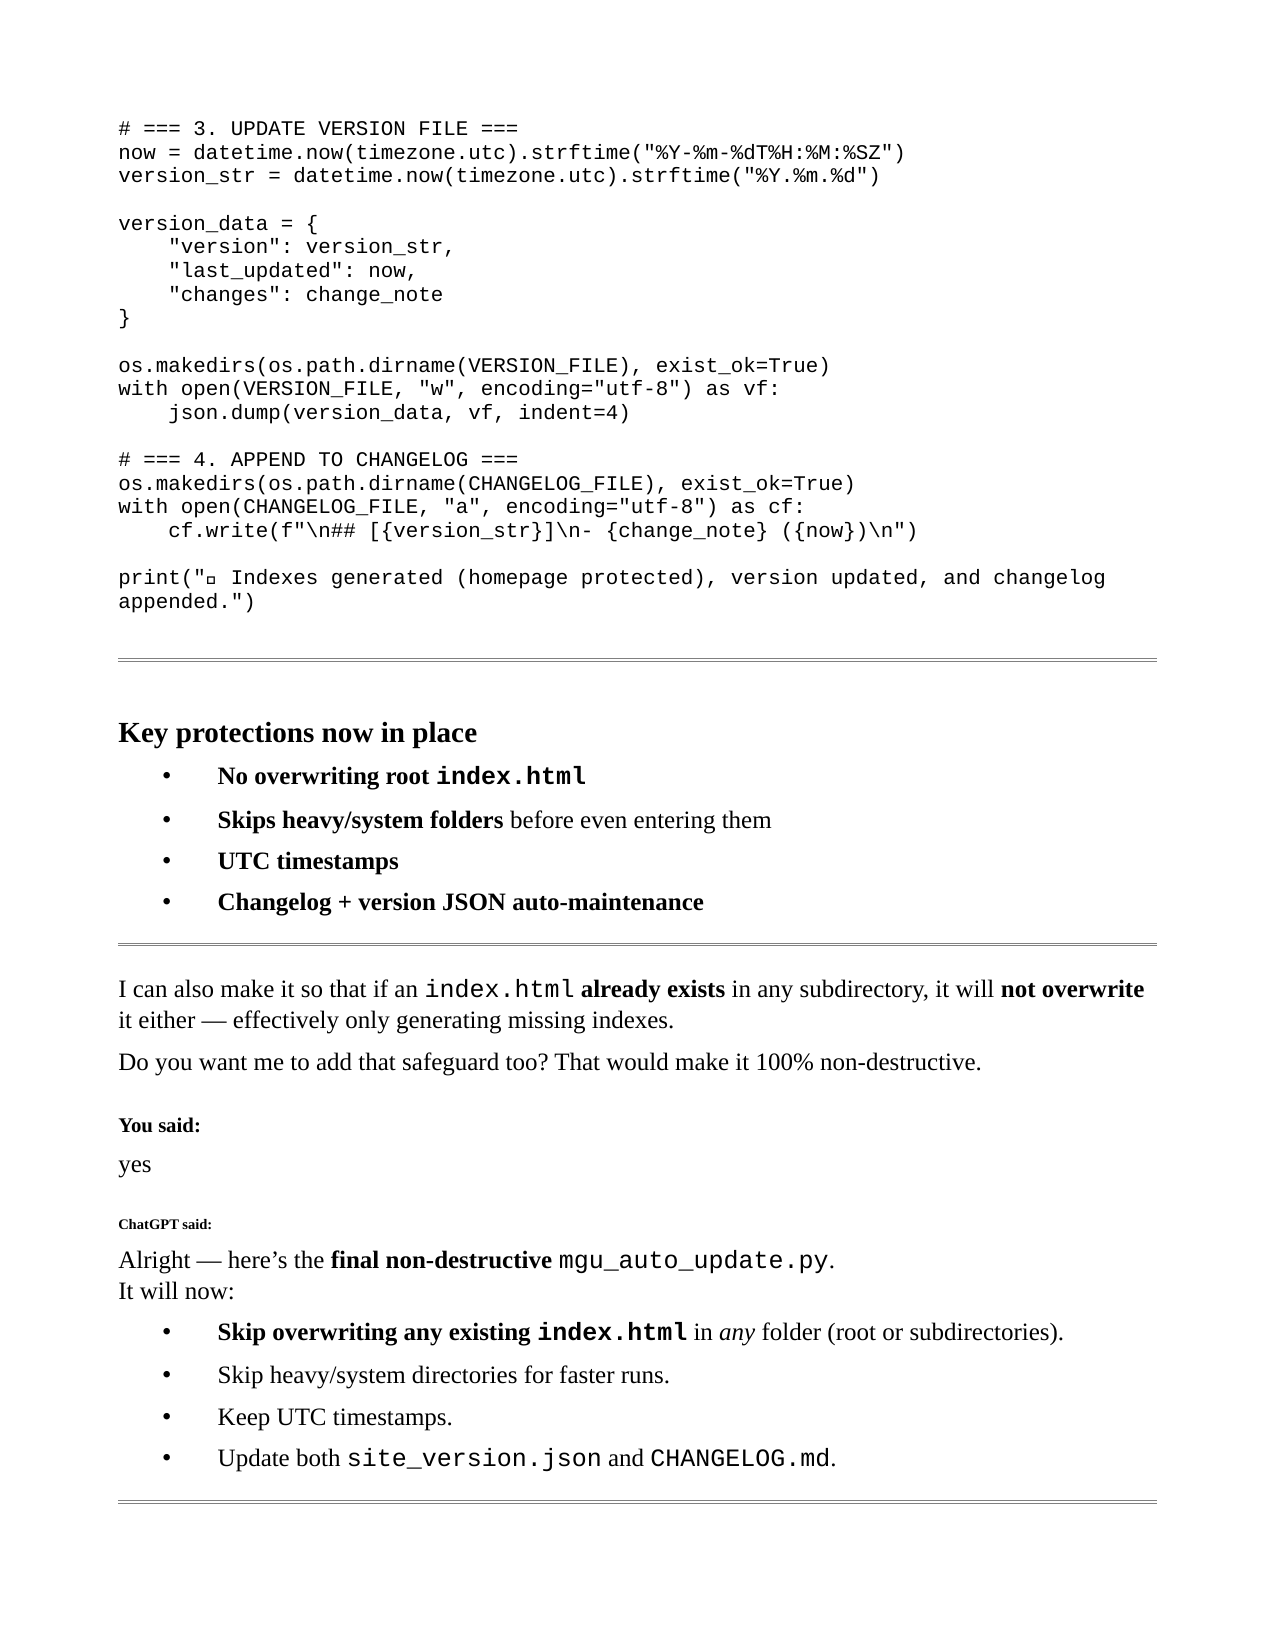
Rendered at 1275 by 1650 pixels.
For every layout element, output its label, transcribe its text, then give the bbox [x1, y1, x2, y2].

list ✅ Update both site_version.json and CHANGELOG.md. [162, 1443, 1157, 1474]
text # === 4. APPEND TO CHANGELOG === [118, 449, 1157, 473]
text version_data = { [118, 213, 1157, 236]
text with open(CHANGELOG_FILE, "a", encoding="utf-8") as cf: [118, 496, 1157, 520]
text yes [118, 1149, 1157, 1178]
text print("✅ Indexes generated (homepage protected), version updated, and changelog appended.") [118, 567, 1157, 615]
text os.makedirs(os.path.dirname(CHANGELOG_FILE), exist_ok=True) [118, 473, 1157, 496]
text os.makedirs(os.path.dirname(VERSION_FILE), exist_ok=True) [118, 354, 1157, 378]
list ✅ Skip heavy/system directories for faster runs. [162, 1360, 1157, 1389]
text Alright — here’s the final non-destructive mgu_auto_update.py. It will now: [118, 1245, 1157, 1304]
text I can also make it so that if an index.html already exists in any subdirectory, it will not overwrite it either — effectively only generating missing indexes. [118, 974, 1157, 1034]
list ✅ Skip overwriting any existing index.html in any folder (root or subdirectories). [162, 1317, 1157, 1348]
text now = datetime.now(timezone.utc).strftime("%Y-%m-%dT%H:%M:%SZ") [118, 142, 1157, 165]
text json.dump(version_data, vf, indent=4) [118, 402, 1157, 426]
list ✅ Changelog + version JSON auto-maintenance [162, 887, 1157, 916]
text # === 3. UPDATE VERSION FILE === [118, 118, 1157, 142]
text cf.write(f"\n## [{version_str}]\n- {change_note} ({now})\n") [118, 520, 1157, 544]
text with open(VERSION_FILE, "w", encoding="utf-8") as vf: [118, 378, 1157, 402]
subtitle You said: [118, 1113, 1157, 1137]
list ✅ Skips heavy/system folders before even entering them [162, 805, 1157, 833]
subtitle Key protections now in place [118, 715, 1157, 749]
text } [118, 307, 1157, 331]
text "last_updated": now, [118, 260, 1157, 284]
list ✅ No overwriting root index.html [162, 761, 1157, 792]
list ✅ UTC timestamps [162, 846, 1157, 875]
text "changes": change_note [118, 284, 1157, 307]
text "version": version_str, [118, 236, 1157, 260]
text version_str = datetime.now(timezone.utc).strftime("%Y.%m.%d") [118, 165, 1157, 189]
text Do you want me to add that safeguard too? That would make it 100% non-destructive. [118, 1047, 1157, 1075]
list ✅ Keep UTC timestamps. [162, 1402, 1157, 1430]
subtitle ChatGPT said: [118, 1216, 1157, 1232]
